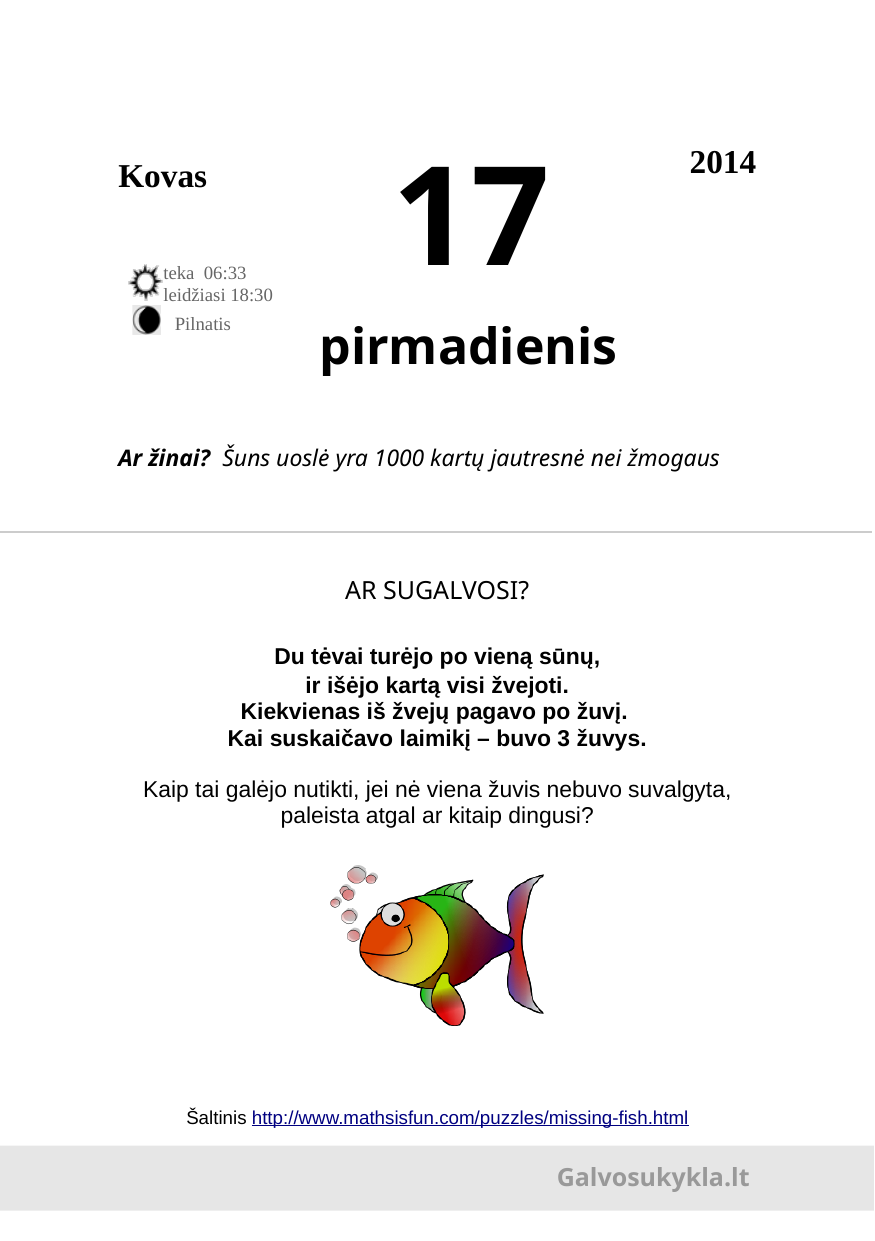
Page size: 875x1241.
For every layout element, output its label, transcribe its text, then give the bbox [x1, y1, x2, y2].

table_header 2014 [638, 118, 756, 379]
subtitle Kaip tai galėjo nutikti, jei nė viena žuvis nebuvo suvalgyta, paleista atgal ar kitaip dingusi? [118, 776, 756, 829]
text Ar žinai? Šuns uoslė yra 1000 kartų jautresnė nei žmogaus [118, 442, 756, 473]
text Šaltinis http://www.mathsisfun.com/puzzles/missing-fish.html [118, 1106, 756, 1128]
picture [330, 865, 544, 1026]
text Du tėvai turėjo po vieną sūnų, ir išėjo kartą visi žvejoti. Kiekvienas iš žvejų pagavo po žuvį. Kai suskaičavo laimikį – buvo 3 žuvys. [118, 638, 756, 751]
table_header 17 pirmadienis [299, 118, 638, 379]
table_header Kovas teka 06:33 leidžiasi 18:30 Pilnatis [118, 118, 298, 379]
text AR SUGALVOSI? [118, 573, 756, 607]
